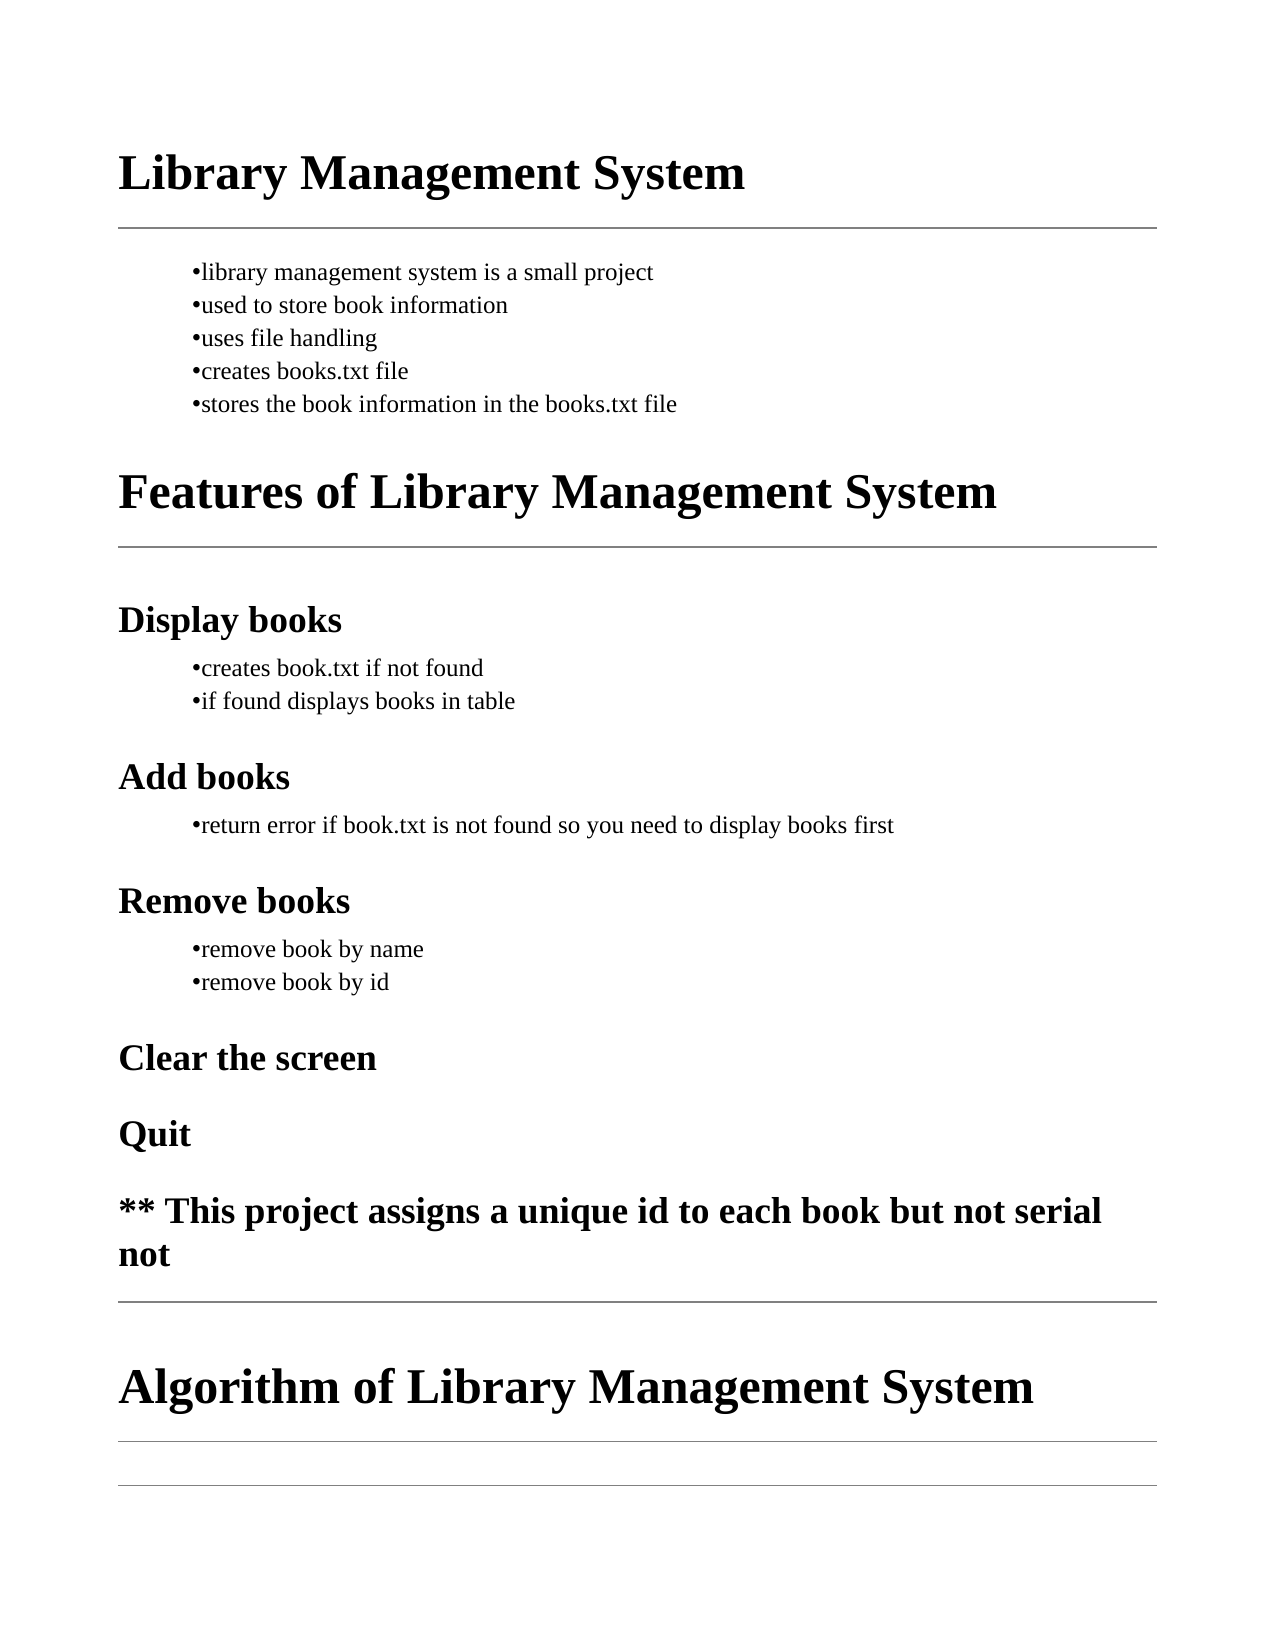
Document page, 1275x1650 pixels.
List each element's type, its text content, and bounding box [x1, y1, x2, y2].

subtitle ** This project assigns a unique id to each book but not serial not [118, 1188, 1157, 1274]
subtitle Clear the screen [118, 1035, 1157, 1078]
list stores the book information in the books.txt file [118, 389, 1157, 418]
subtitle Features of Library Management System [118, 462, 1157, 519]
subtitle Remove books [118, 878, 1157, 921]
subtitle Library Management System [118, 143, 1157, 201]
list used to store book information [118, 290, 1157, 319]
subtitle Display books [118, 597, 1157, 640]
subtitle Quit [118, 1112, 1157, 1155]
list creates books.txt file [118, 356, 1157, 385]
list remove book by id [118, 967, 1157, 996]
list uses file handling [118, 323, 1157, 352]
subtitle Algorithm of Library Management System [118, 1356, 1157, 1414]
list remove book by name [118, 934, 1157, 963]
list library management system is a small project [118, 257, 1157, 286]
subtitle Add books [118, 754, 1157, 797]
list creates book.txt if not found [118, 653, 1157, 682]
list return error if book.txt is not found so you need to display books first [118, 810, 1157, 839]
list if found displays books in table [118, 686, 1157, 714]
